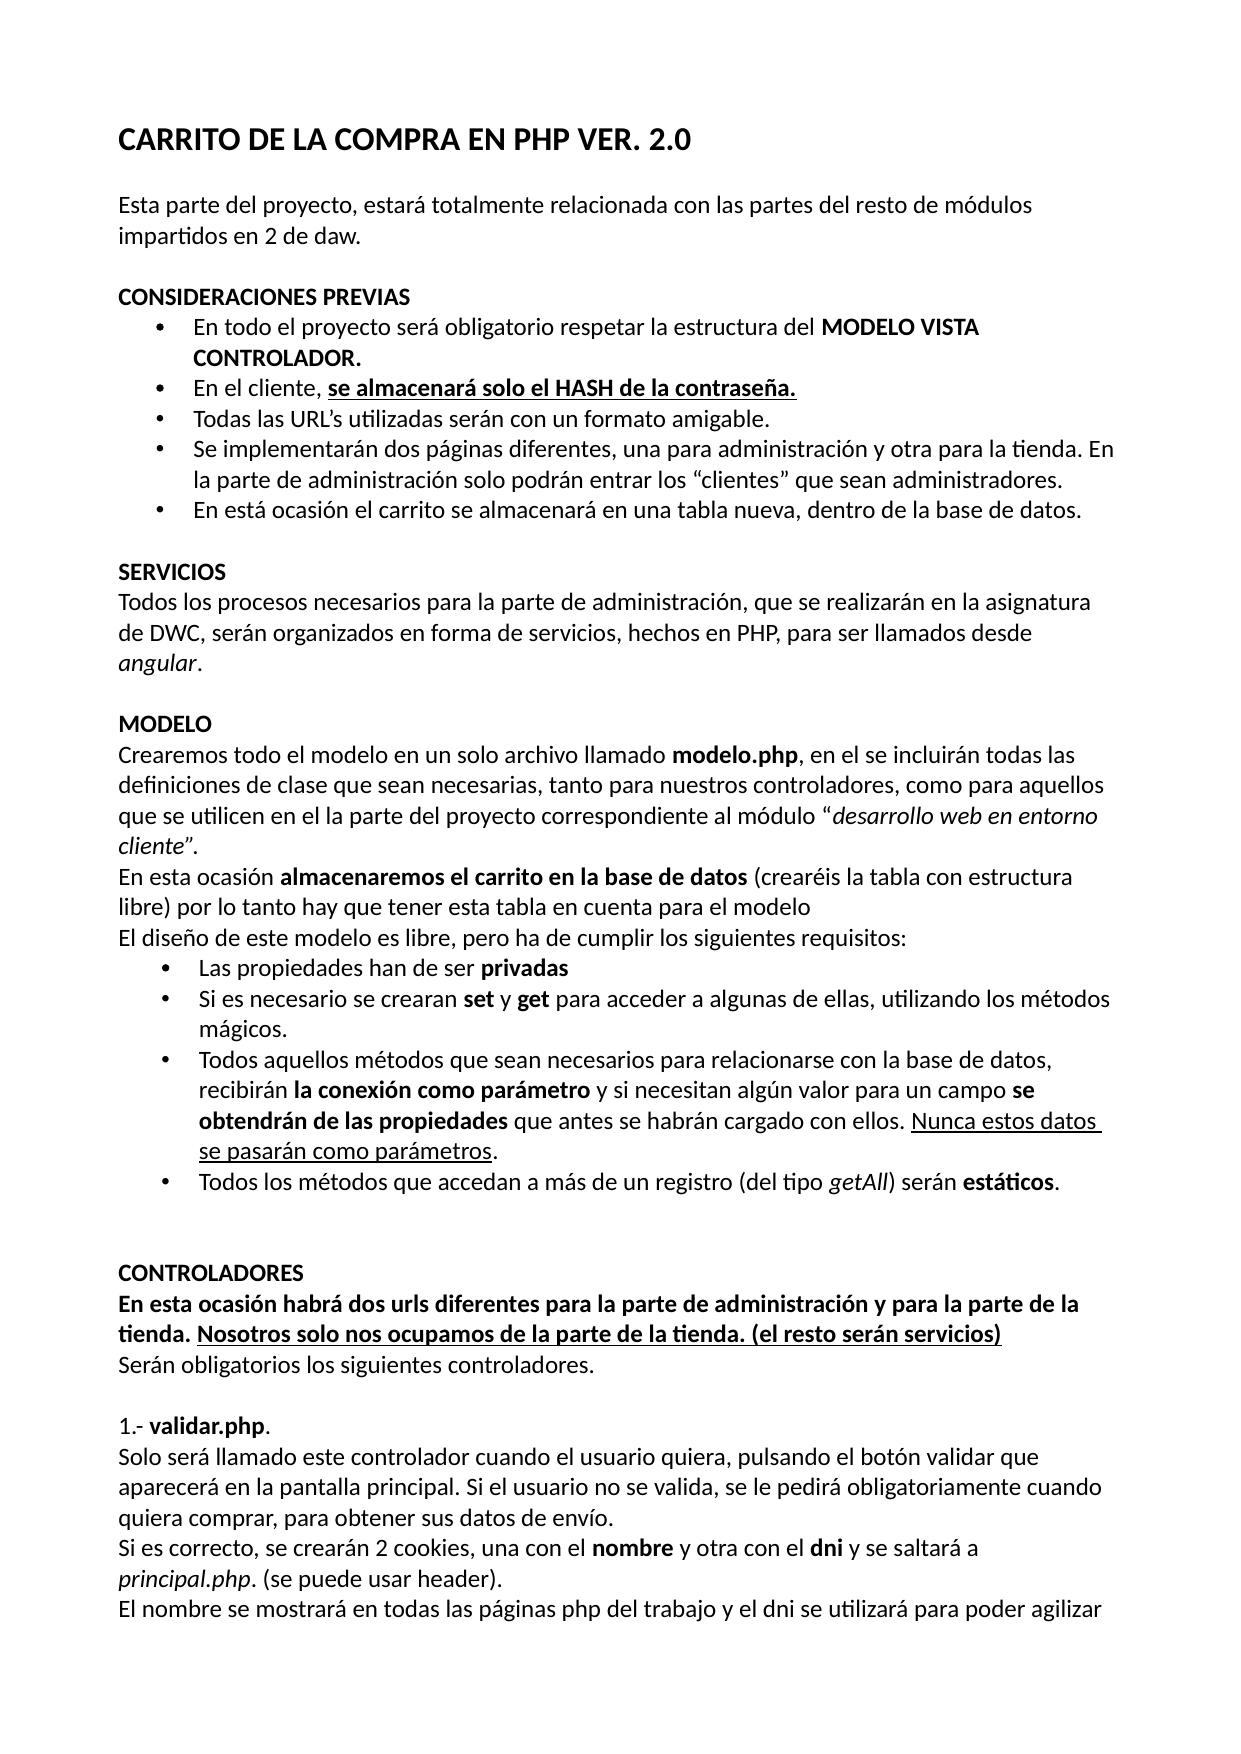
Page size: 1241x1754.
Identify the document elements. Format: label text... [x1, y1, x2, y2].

text CONTROLADORES [118, 1258, 1122, 1288]
text Esta parte del proyecto, estará totalmente relacionada con las partes del resto de módulos impartidos en 2 de daw. [118, 189, 1122, 250]
text Crearemos todo el modelo en un solo archivo llamado modelo.php, en el se incluirán todas las definiciones de clase que sean necesarias, tanto para nuestros controladores, como para aquellos que se utilicen en el la parte del proyecto correspondiente al módulo “desarrollo web en entorno cliente”. [118, 739, 1122, 861]
list En está ocasión el carrito se almacenará en una tabla nueva, dentro de la base de datos. [156, 494, 1122, 525]
text Todos los procesos necesarios para la parte de administración, que se realizarán en la asignatura de DWC, serán organizados en forma de servicios, hechos en PHP, para ser llamados desde angular. [118, 586, 1122, 678]
list Todos los métodos que accedan a más de un registro (del tipo getAll) serán estáticos. [161, 1166, 1122, 1197]
list Se implementarán dos páginas diferentes, una para administración y otra para la tienda. En la parte de administración solo podrán entrar los “clientes” que sean administradores. [156, 433, 1122, 494]
text MODELO [118, 708, 1122, 739]
text Si es correcto, se crearán 2 cookies, una con el nombre y otra con el dni y se saltará a principal.php. (se puede usar header). [118, 1532, 1122, 1593]
list Las propiedades han de ser privadas [161, 952, 1122, 983]
text El diseño de este modelo es libre, pero ha de cumplir los siguientes requisitos: [118, 922, 1122, 952]
text Serán obligatorios los siguientes controladores. [118, 1349, 1122, 1380]
text En esta ocasión almacenaremos el carrito en la base de datos (crearéis la tabla con estructura libre) por lo tanto hay que tener esta tabla en cuenta para el modelo [118, 861, 1122, 922]
text CONSIDERACIONES PREVIAS [118, 281, 1122, 311]
text 1.- validar.php. [118, 1410, 1122, 1441]
list Todas las URL’s utilizadas serán con un formato amigable. [156, 403, 1122, 433]
text SERVICIOS [118, 556, 1122, 586]
text Solo será llamado este controlador cuando el usuario quiera, pulsando el botón validar que aparecerá en la pantalla principal. Si el usuario no se valida, se le pedirá obligatoriamente cuando quiera comprar, para obtener sus datos de envío. [118, 1441, 1122, 1532]
list En todo el proyecto será obligatorio respetar la estructura del MODELO VISTA CONTROLADOR. [156, 311, 1122, 372]
list Todos aquellos métodos que sean necesarios para relacionarse con la base de datos, recibirán la conexión como parámetro y si necesitan algún valor para un campo se obtendrán de las propiedades que antes se habrán cargado con ellos. Nunca estos datos se pasarán como parámetros. [161, 1044, 1122, 1166]
list En el cliente, se almacenará solo el HASH de la contraseña. [156, 372, 1122, 403]
text CARRITO DE LA COMPRA EN PHP VER. 2.0 [118, 118, 1122, 159]
text En esta ocasión habrá dos urls diferentes para la parte de administración y para la parte de la tienda. Nosotros solo nos ocupamos de la parte de la tienda. (el resto serán servicios) [118, 1288, 1122, 1349]
list Si es necesario se crearan set y get para acceder a algunas de ellas, utilizando los métodos mágicos. [161, 983, 1122, 1044]
text El nombre se mostrará en todas las páginas php del trabajo y el dni se utilizará para poder agilizar [118, 1593, 1122, 1624]
